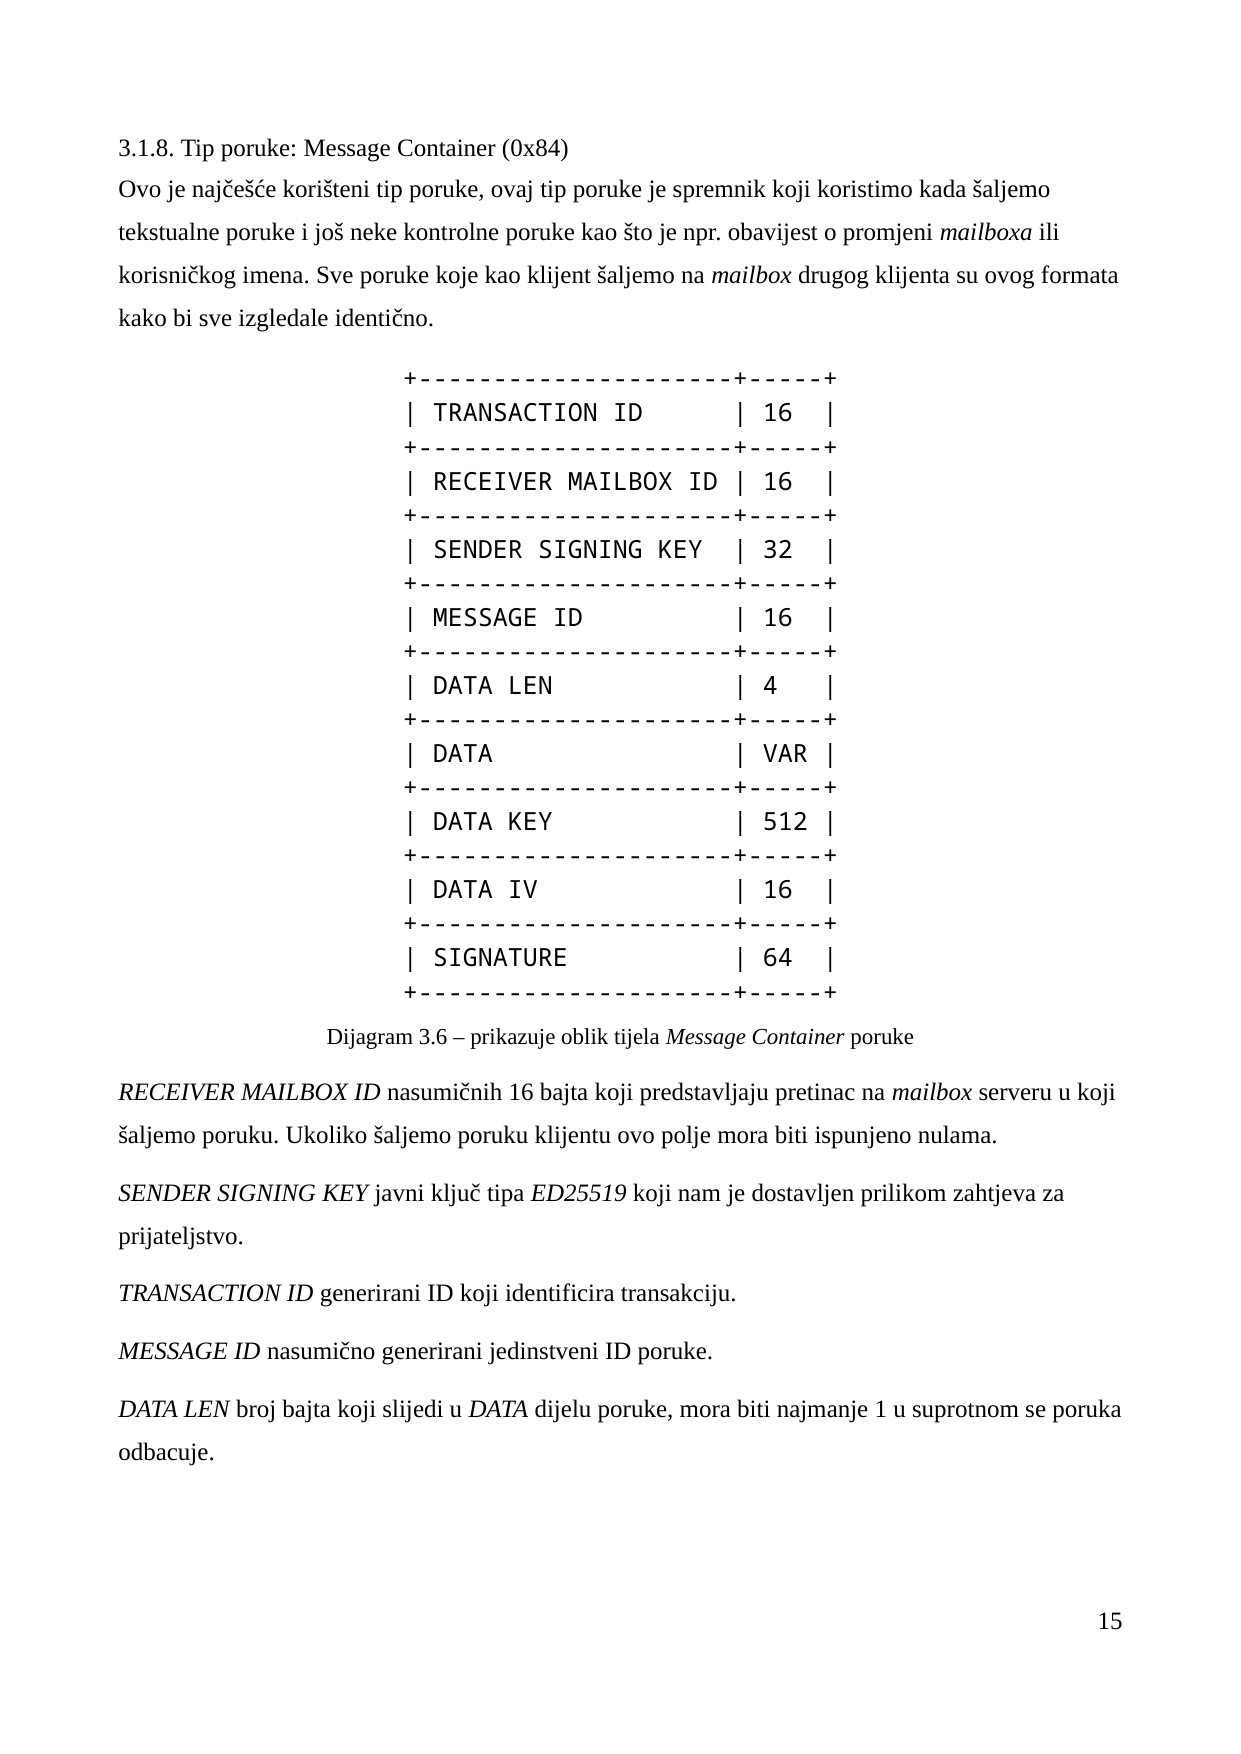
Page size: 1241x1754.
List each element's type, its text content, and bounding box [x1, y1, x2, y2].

text RECEIVER MAILBOX ID nasumičnih 16 bajta koji predstavljaju pretinac na mailbox serveru u koji šaljemo poruku. Ukoliko šaljemo poruku klijentu ovo polje mora biti ispunjeno nulama. [118, 1077, 1122, 1149]
text Ovo je najčešće korišteni tip poruke, ovaj tip poruke je spremnik koji koristimo kada šaljemo tekstualne poruke i još neke kontrolne poruke kao što je npr. obavijest o promjeni mailboxa ili korisničkog imena. Sve poruke koje kao klijent šaljemo na mailbox drugog klijenta su ovog formata kako bi sve izgledale identično. [118, 174, 1122, 332]
text SENDER SIGNING KEY javni ključ tipa ED25519 koji nam je dostavljen prilikom zahtjeva za prijateljstvo. [118, 1178, 1122, 1249]
text MESSAGE ID nasumično generirani jedinstveni ID poruke. [118, 1336, 1122, 1365]
text DATA LEN broj bajta koji slijedi u DATA dijelu poruke, mora biti najmanje 1 u suprotnom se poruka odbacuje. [118, 1394, 1122, 1466]
text +---------------------+-----+ | TRANSACTION ID | 16 | +---------------------+-----+ | RECEIVER MAILBOX ID | 16 | +---------------------+-----+ | SENDER SIGNING KEY | 32 | +---------------------+-----+ | MESSAGE ID | 16 | +---------------------+-----+ | DATA LEN | 4 | +---------------------+-----+ | DATA | VAR | +---------------------+-----+ | DATA KEY | 512 | +---------------------+-----+ | DATA IV | 16 | +---------------------+-----+ | SIGNATURE | 64 | +---------------------+-----+ [118, 361, 1122, 1008]
subtitle Tip poruke: Message Container (0x84) [118, 133, 1122, 161]
text TRANSACTION ID generirani ID koji identificira transakciju. [118, 1278, 1122, 1307]
text Dijagram 3.6 – prikazuje oblik tijela Message Container poruke [118, 1023, 1122, 1049]
